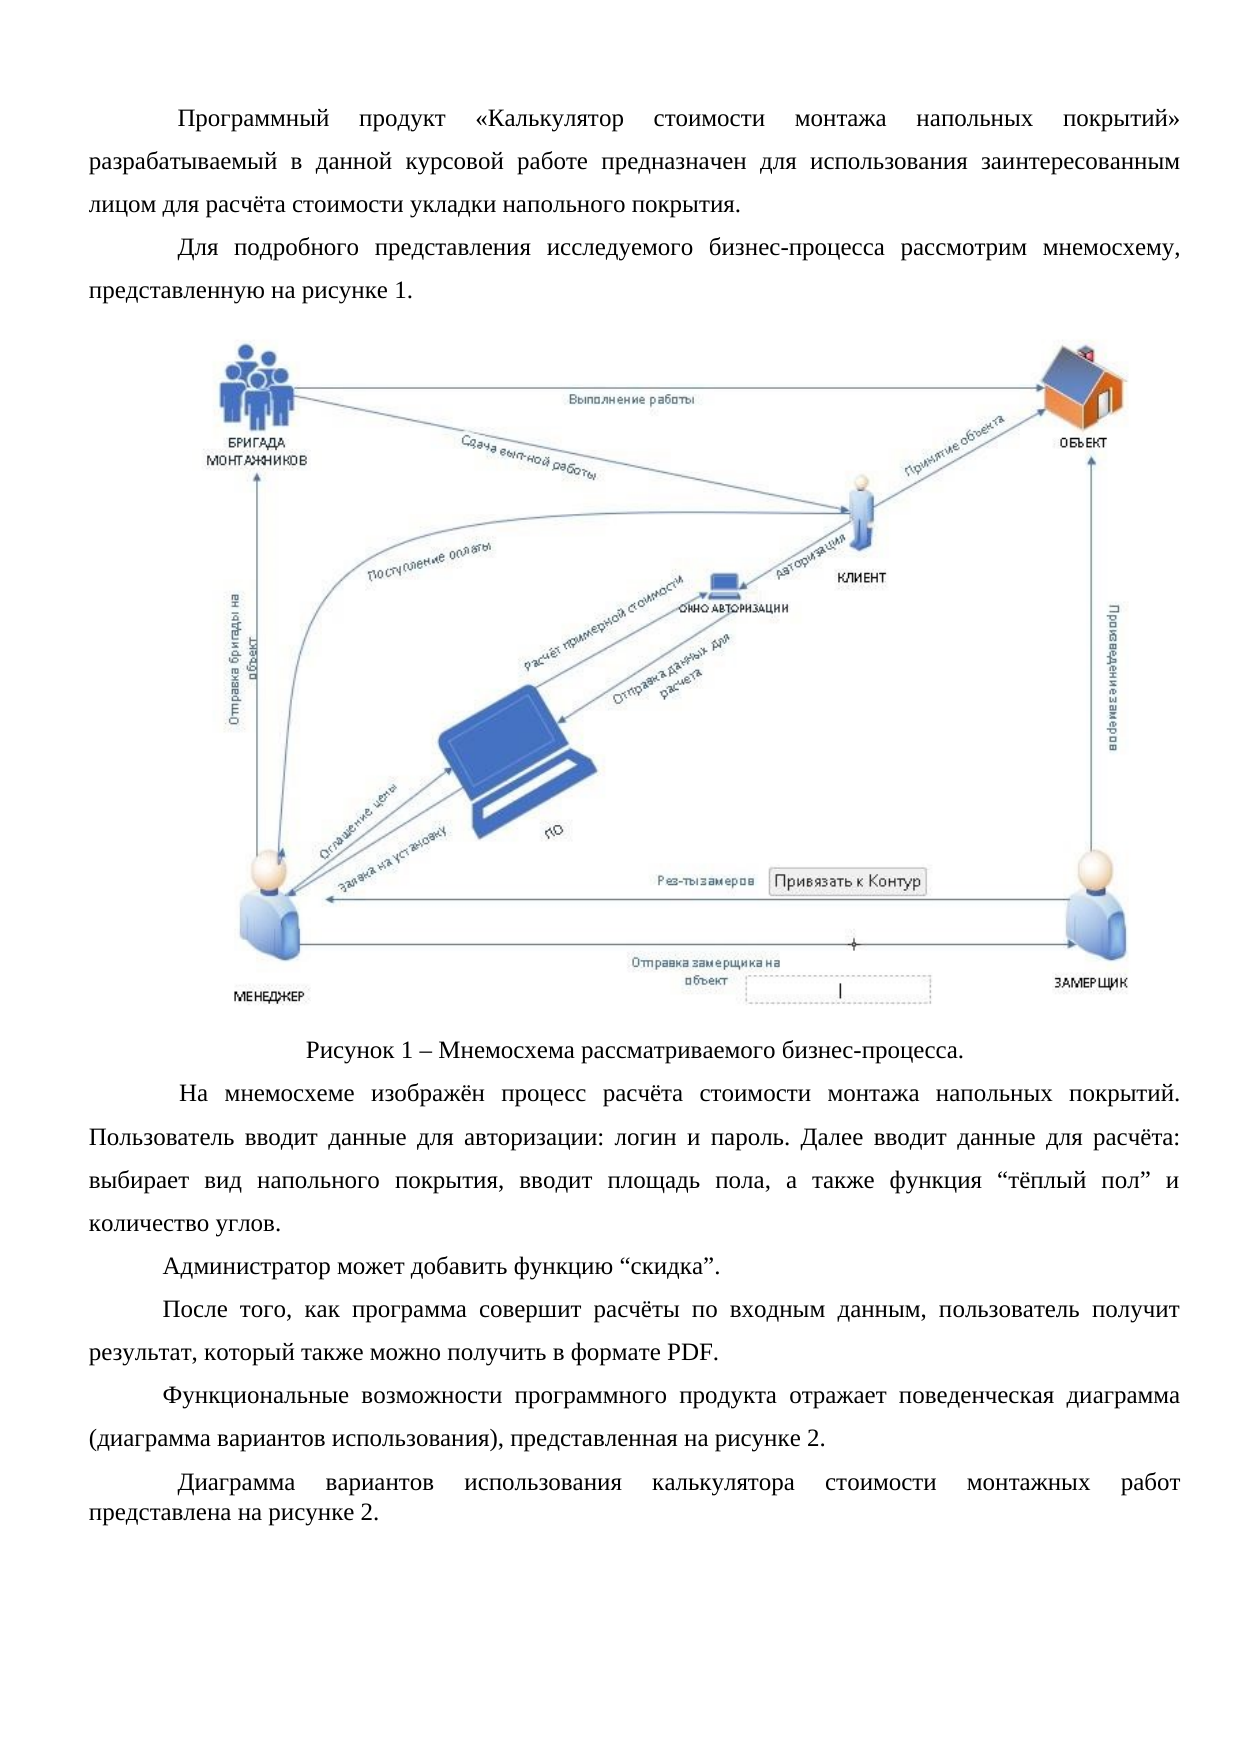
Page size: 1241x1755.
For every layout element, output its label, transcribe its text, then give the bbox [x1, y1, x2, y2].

text На мнемосхеме изображён процесс расчёта стоимости монтажа напольных покрытий. Пользователь вводит данные для авторизации: логин и пароль. Далее вводит данные для расчёта: выбирает вид напольного покрытия, вводит площадь пола, а также функция “тёплый пол” и количество углов. [89, 1078, 1181, 1237]
text Программный продукт «Калькулятор стоимости монтажа напольных покрытий» разрабатываемый в данной курсовой работе предназначен для использования заинтересованным лицом для расчёта стоимости укладки напольного покрытия. [89, 103, 1181, 218]
text Рисунок 1 – Мнемосхема рассматриваемого бизнес-процесса. [89, 1035, 1181, 1064]
text Администратор может добавить функцию “скидка”. [89, 1251, 1181, 1280]
text Диаграмма вариантов использования калькулятора стоимости монтажных работ представлена на рисунке 2. [89, 1467, 1181, 1526]
text Для подробного представления исследуемого бизнес-процесса рассмотрим мнемосхему, представленную на рисунке 1. [89, 232, 1181, 304]
text После того, как программа совершит расчёты по входным данным, пользователь получит результат, который также можно получить в формате PDF. [89, 1294, 1181, 1366]
text Функциональные возможности программного продукта отражает поведенческая диаграмма (диаграмма вариантов использования), представленная на рисунке 2. [89, 1380, 1181, 1452]
picture [191, 318, 1167, 1019]
